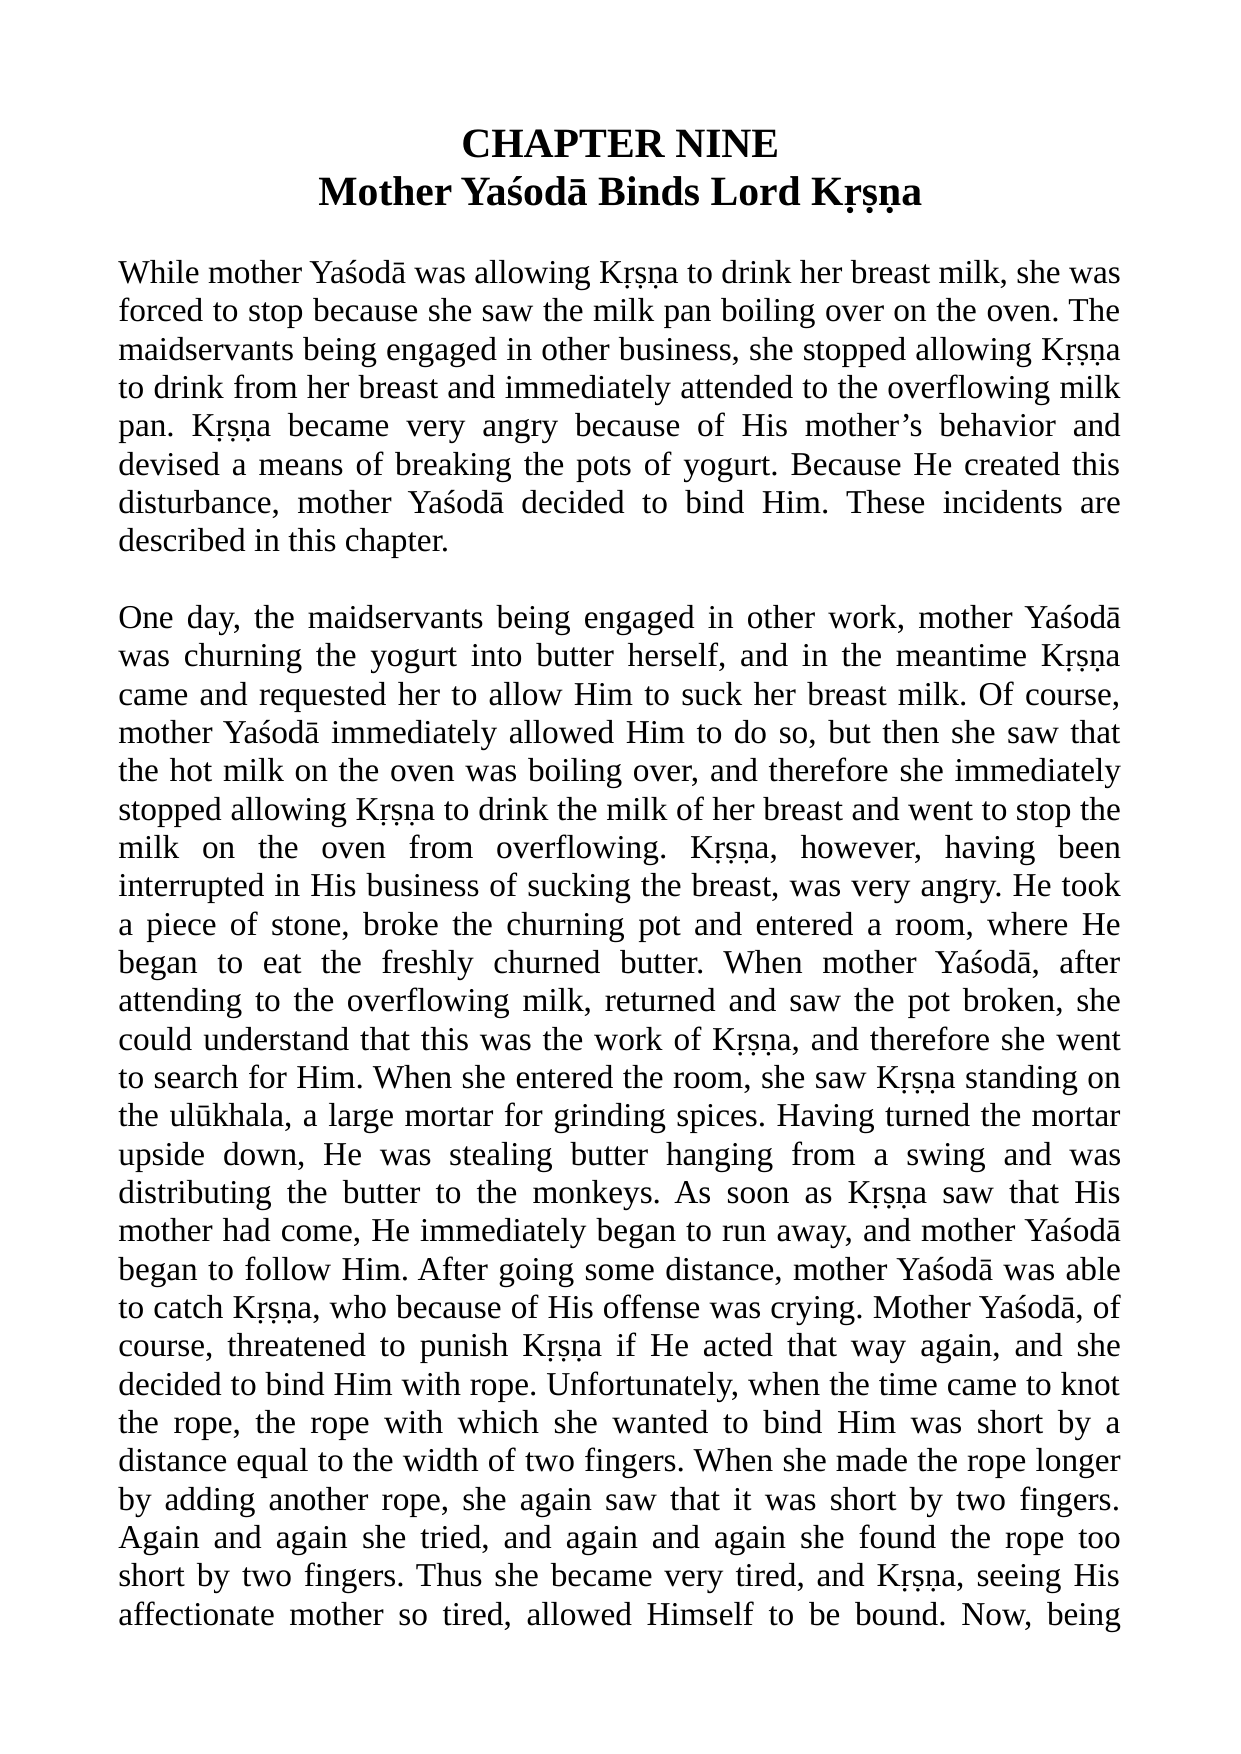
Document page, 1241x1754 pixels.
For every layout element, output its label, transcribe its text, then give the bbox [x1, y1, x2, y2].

text Mother Yaśodā Binds Lord Kṛṣṇa [118, 166, 1122, 214]
text While mother Yaśodā was allowing Kṛṣṇa to drink her breast milk, she was forced to stop because she saw the milk pan boiling over on the oven. The maidservants being engaged in other business, she stopped allowing Kṛṣṇa to drink from her breast and immediately attended to the overflowing milk pan. Kṛṣṇa became very angry because of His mother’s behavior and devised a means of breaking the pots of yogurt. Because He created this disturbance, mother Yaśodā decided to bind Him. These incidents are described in this chapter. [118, 252, 1122, 559]
text One day, the maidservants being engaged in other work, mother Yaśodā was churning the yogurt into butter herself, and in the meantime Kṛṣṇa came and requested her to allow Him to suck her breast milk. Of course, mother Yaśodā immediately allowed Him to do so, but then she saw that the hot milk on the oven was boiling over, and therefore she immediately stopped allowing Kṛṣṇa to drink the milk of her breast and went to stop the milk on the oven from overflowing. Kṛṣṇa, however, having been interrupted in His business of sucking the breast, was very angry. He took a piece of stone, broke the churning pot and entered a room, where He began to eat the freshly churned butter. When mother Yaśodā, after attending to the overflowing milk, returned and saw the pot broken, she could understand that this was the work of Kṛṣṇa, and therefore she went to search for Him. When she entered the room, she saw Kṛṣṇa standing on the ulūkhala, a large mortar for grinding spices. Having turned the mortar upside down, He was stealing butter hanging from a swing and was distributing the butter to the monkeys. As soon as Kṛṣṇa saw that His mother had come, He immediately began to run away, and mother Yaśodā began to follow Him. After going some distance, mother Yaśodā was able to catch Kṛṣṇa, who because of His offense was crying. Mother Yaśodā, of course, threatened to punish Kṛṣṇa if He acted that way again, and she decided to bind Him with rope. Unfortunately, when the time came to knot the rope, the rope with which she wanted to bind Him was short by a distance equal to the width of two fingers. When she made the rope longer by adding another rope, she again saw that it was short by two fingers. Again and again she tried, and again and again she found the rope too short by two fingers. Thus she became very tired, and Kṛṣṇa, seeing His affectionate mother so tired, allowed Himself to be bound. Now, being [118, 597, 1122, 1632]
text CHAPTER NINE [118, 118, 1122, 166]
